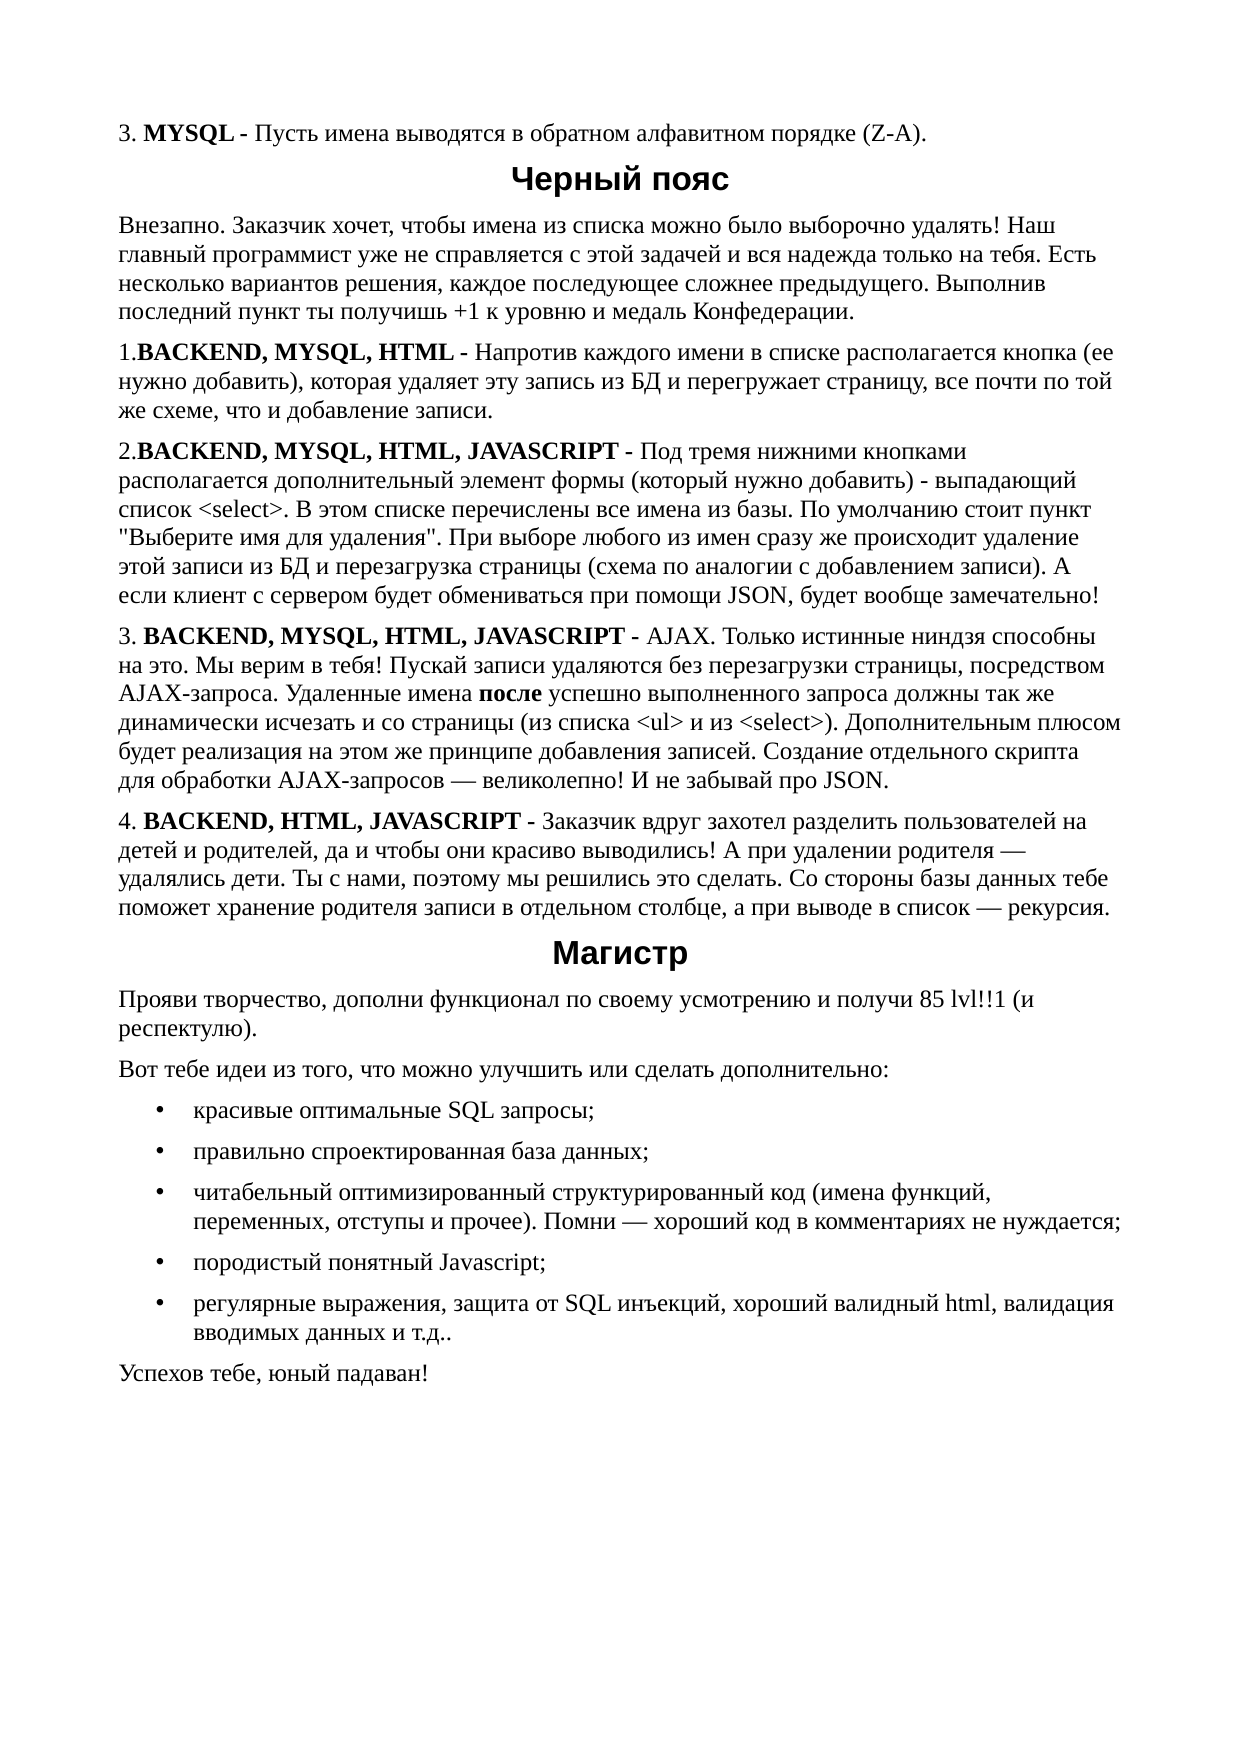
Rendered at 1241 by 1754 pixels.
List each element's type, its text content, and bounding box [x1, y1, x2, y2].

text Прояви творчество, дополни функционал по своему усмотрению и получи 85 lvl!!1 (и респектулю). [118, 984, 1122, 1042]
text 3. MYSQL - Пусть имена выводятся в обратном алфавитном порядке (Z-A). [118, 118, 1122, 147]
subtitle Черный пояс [118, 159, 1122, 198]
list 1.BACKEND, MYSQL, HTML - Напротив каждого имени в списке располагается кнопка (ее нужно добавить), которая удаляет эту запись из БД и перегружает страницу, все почти по той же схеме, что и добавление записи. [118, 337, 1122, 424]
list породистый понятный Javascript; [156, 1247, 1122, 1276]
text Вот тебе идеи из того, что можно улучшить или сделать дополнительно: [118, 1054, 1122, 1083]
text 2.BACKEND, MYSQL, HTML, JAVASCRIPT - Под тремя нижними кнопками располагается дополнительный элемент формы (который нужно добавить) - выпадающий список <select>. В этом списке перечислены все имена из базы. По умолчанию стоит пункт "Выберите имя для удаления". При выборе любого из имен сразу же происходит удаление этой записи из БД и перезагрузка страницы (схема по аналогии с добавлением записи). А если клиент с сервером будет обмениваться при помощи JSON, будет вообще замечательно! [118, 436, 1122, 609]
text Успехов тебе, юный падаван! [118, 1358, 1122, 1387]
text Внезапно. Заказчик хочет, чтобы имена из списка можно было выборочно удалять! Наш главный программист уже не справляется с этой задачей и вся надежда только на тебя. Есть несколько вариантов решения, каждое последующее сложнее предыдущего. Выполнив последний пункт ты получишь +1 к уровню и медаль Конфедерации. [118, 210, 1122, 325]
list красивые оптимальные SQL запросы; [156, 1095, 1122, 1124]
list читабельный оптимизированный структурированный код (имена функций, переменных, отступы и прочее). Помни — хороший код в комментариях не нуждается; [156, 1177, 1122, 1235]
subtitle Магистр [118, 933, 1122, 972]
text 3. BACKEND, MYSQL, HTML, JAVASCRIPT - AJAX. Только истинные ниндзя способны на это. Мы верим в тебя! Пускай записи удаляются без перезагрузки страницы, посредством AJAX-запроса. Удаленные имена после успешно выполненного запроса должны так же динамически исчезать и со страницы (из списка <ul> и из <select>). Дополнительным плюсом будет реализация на этом же принципе добавления записей. Создание отдельного скрипта для обработки AJAX-запросов — великолепно! И не забывай про JSON. [118, 621, 1122, 793]
text 4. BACKEND, HTML, JAVASCRIPT - Заказчик вдруг захотел разделить пользователей на детей и родителей, да и чтобы они красиво выводились! А при удалении родителя — удалялись дети. Ты с нами, поэтому мы решились это сделать. Со стороны базы данных тебе поможет хранение родителя записи в отдельном столбце, а при выводе в список — рекурсия. [118, 806, 1122, 921]
list регулярные выражения, защита от SQL инъекций, хороший валидный html, валидация вводимых данных и т.д.. [156, 1288, 1122, 1346]
list правильно спроектированная база данных; [156, 1136, 1122, 1165]
